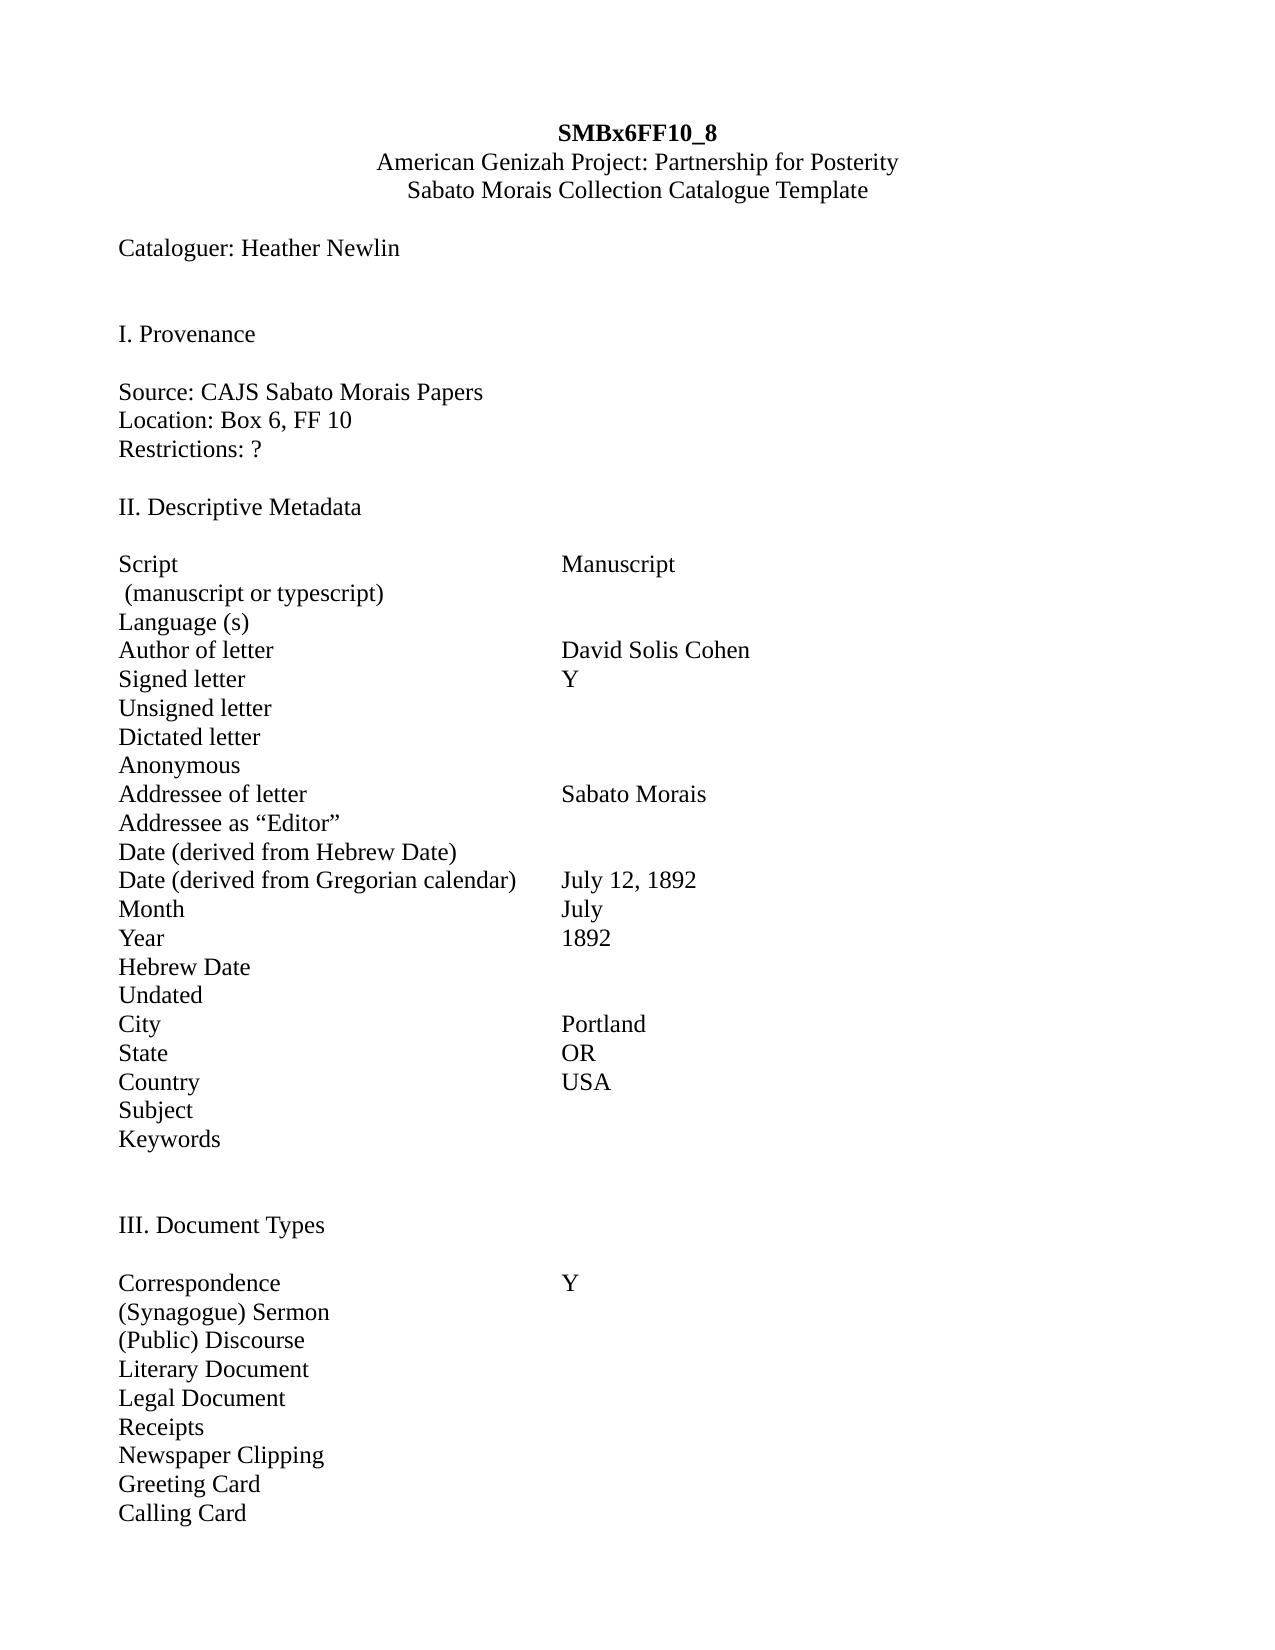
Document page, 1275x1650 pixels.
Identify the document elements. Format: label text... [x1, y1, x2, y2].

text Sabato Morais Collection Catalogue Template [118, 176, 1157, 204]
text Source: CAJS Sabato Morais Papers [118, 377, 1157, 406]
text Date (derived from Gregorian calendar) July 12, 1892 [118, 866, 1157, 894]
text Cataloguer: Heather Newlin [118, 233, 1157, 262]
text (Public) Discourse [118, 1326, 1157, 1354]
text Addressee as “Editor” [118, 808, 1157, 837]
text Hebrew Date [118, 952, 1157, 981]
text Anonymous [118, 751, 1157, 779]
text American Genizah Project: Partnership for Posterity [118, 147, 1157, 176]
text Literary Document [118, 1354, 1157, 1383]
text Newspaper Clipping [118, 1441, 1157, 1469]
text Keywords [118, 1124, 1157, 1153]
text Date (derived from Hebrew Date) [118, 837, 1157, 866]
text III. Document Types [118, 1211, 1157, 1239]
text Legal Document [118, 1383, 1157, 1412]
text Correspondence Y [118, 1268, 1157, 1297]
text II. Descriptive Metadata [118, 492, 1157, 521]
text SMBx6FF10_8 [118, 118, 1157, 147]
text Unsigned letter [118, 693, 1157, 722]
text (Synagogue) Sermon [118, 1297, 1157, 1326]
text Undated [118, 981, 1157, 1009]
text Year 1892 [118, 923, 1157, 952]
text (manuscript or typescript) [118, 578, 1157, 607]
text Greeting Card [118, 1469, 1157, 1498]
text Language (s) [118, 607, 1157, 636]
text Calling Card [118, 1498, 1157, 1527]
text Location: Box 6, FF 10 [118, 406, 1157, 434]
text Month July [118, 894, 1157, 923]
text Restrictions: ? [118, 434, 1157, 463]
text Addressee of letter Sabato Morais [118, 779, 1157, 808]
text Dictated letter [118, 722, 1157, 751]
text I. Provenance [118, 319, 1157, 348]
text Script Manuscript [118, 549, 1157, 578]
text Signed letter Y [118, 664, 1157, 693]
text Country USA [118, 1067, 1157, 1096]
text State OR [118, 1038, 1157, 1067]
text Receipts [118, 1412, 1157, 1441]
text City Portland [118, 1009, 1157, 1038]
text Subject [118, 1096, 1157, 1124]
text Author of letter David Solis Cohen [118, 636, 1157, 664]
